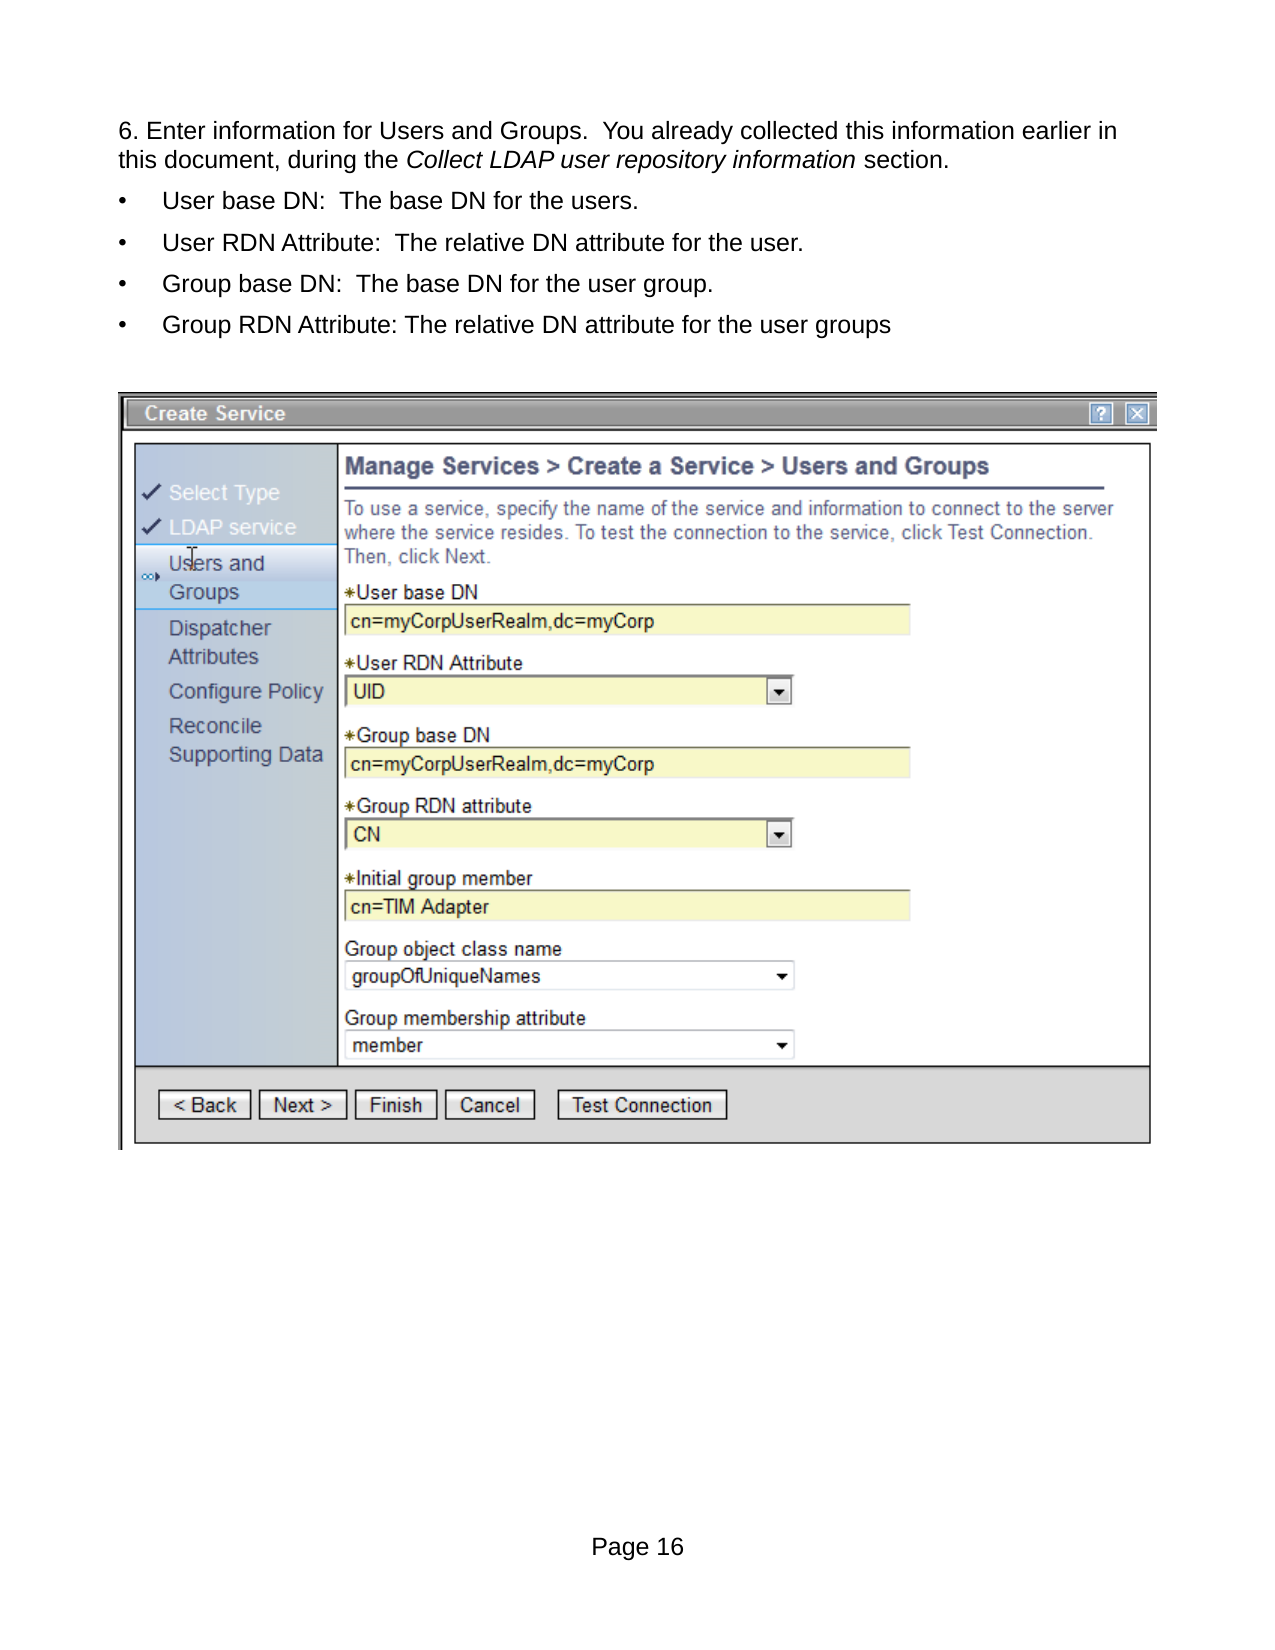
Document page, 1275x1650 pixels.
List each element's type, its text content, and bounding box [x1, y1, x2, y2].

list Group RDN Attribute: The relative DN attribute for the user groups [118, 310, 1157, 339]
list Group base DN: The base DN for the user group. [118, 269, 1157, 298]
list User base DN: The base DN for the users. [118, 186, 1157, 215]
list User RDN Attribute: The relative DN attribute for the user. [118, 228, 1157, 256]
text 6. Enter information for Users and Groups. You already collected this information earlier in this document, during the Collect LDAP user repository information section. [118, 116, 1157, 174]
